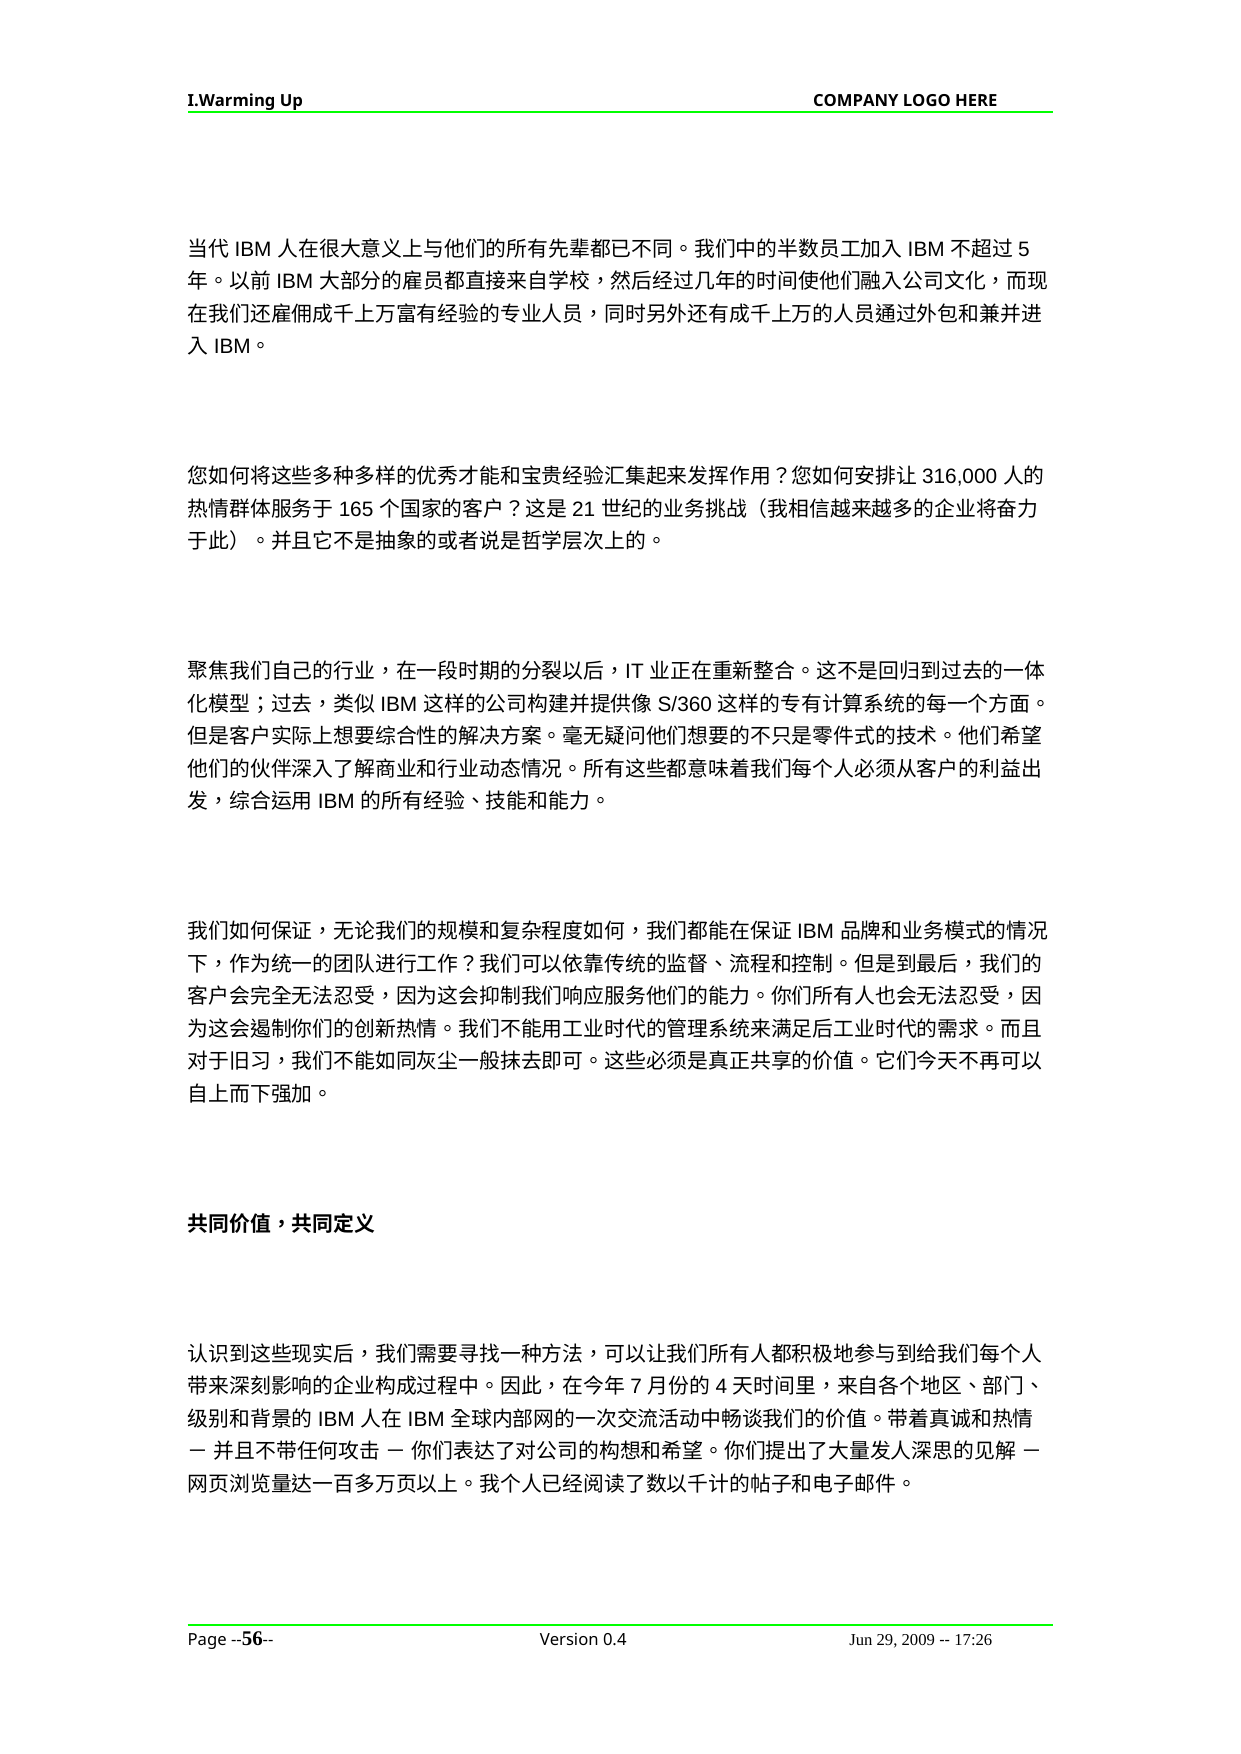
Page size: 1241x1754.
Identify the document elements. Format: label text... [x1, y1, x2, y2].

text 共同价值，共同定义 [187, 1202, 1053, 1234]
text 认识到这些现实后，我们需要寻找一种方法，可以让我们所有人都积极地参与到给我们每个人带来深刻影响的企业构成过程中。因此，在今年 7 月份的 4 天时间里，来自各个地区、部门、级别和背景的 IBM 人在 IBM 全球内部网的一次交流活动中畅谈我们的价值。带着真诚和热情 － 并且不带任何攻击 － 你们表达了对公司的构想和希望。你们提出了大量发人深思的见解 － 网页浏览量达一百多万页以上。我个人已经阅读了数以千计的帖子和电子邮件。 [187, 1332, 1053, 1494]
text 您如何将这些多种多样的优秀才能和宝贵经验汇集起来发挥作用？您如何安排让 316,000 人的热情群体服务于 165 个国家的客户？这是 21 世纪的业务挑战（我相信越来越多的企业将奋力于此）。并且它不是抽象的或者说是哲学层次上的。 [187, 454, 1053, 552]
text 聚焦我们自己的行业，在一段时期的分裂以后，IT 业正在重新整合。这不是回归到过去的一体化模型；过去，类似 IBM 这样的公司构建并提供像 S/360 这样的专有计算系统的每一个方面。但是客户实际上想要综合性的解决方案。毫无疑问他们想要的不只是零件式的技术。他们希望他们的伙伴深入了解商业和行业动态情况。所有这些都意味着我们每个人必须从客户的利益出发，综合运用 IBM 的所有经验、技能和能力。 [187, 649, 1053, 812]
text 当代 IBM 人在很大意义上与他们的所有先辈都已不同。我们中的半数员工加入 IBM 不超过 5 年。以前 IBM 大部分的雇员都直接来自学校，然后经过几年的时间使他们融入公司文化，而现在我们还雇佣成千上万富有经验的专业人员，同时另外还有成千上万的人员通过外包和兼并进入 IBM。 [187, 227, 1053, 357]
text 我们如何保证，无论我们的规模和复杂程度如何，我们都能在保证 IBM 品牌和业务模式的情况下，作为统一的团队进行工作？我们可以依靠传统的监督、流程和控制。但是到最后，我们的客户会完全无法忍受，因为这会抑制我们响应服务他们的能力。你们所有人也会无法忍受，因为这会遏制你们的创新热情。我们不能用工业时代的管理系统来满足后工业时代的需求。而且对于旧习，我们不能如同灰尘一般抹去即可。这些必须是真正共享的价值。它们今天不再可以自上而下强加。 [187, 909, 1053, 1104]
